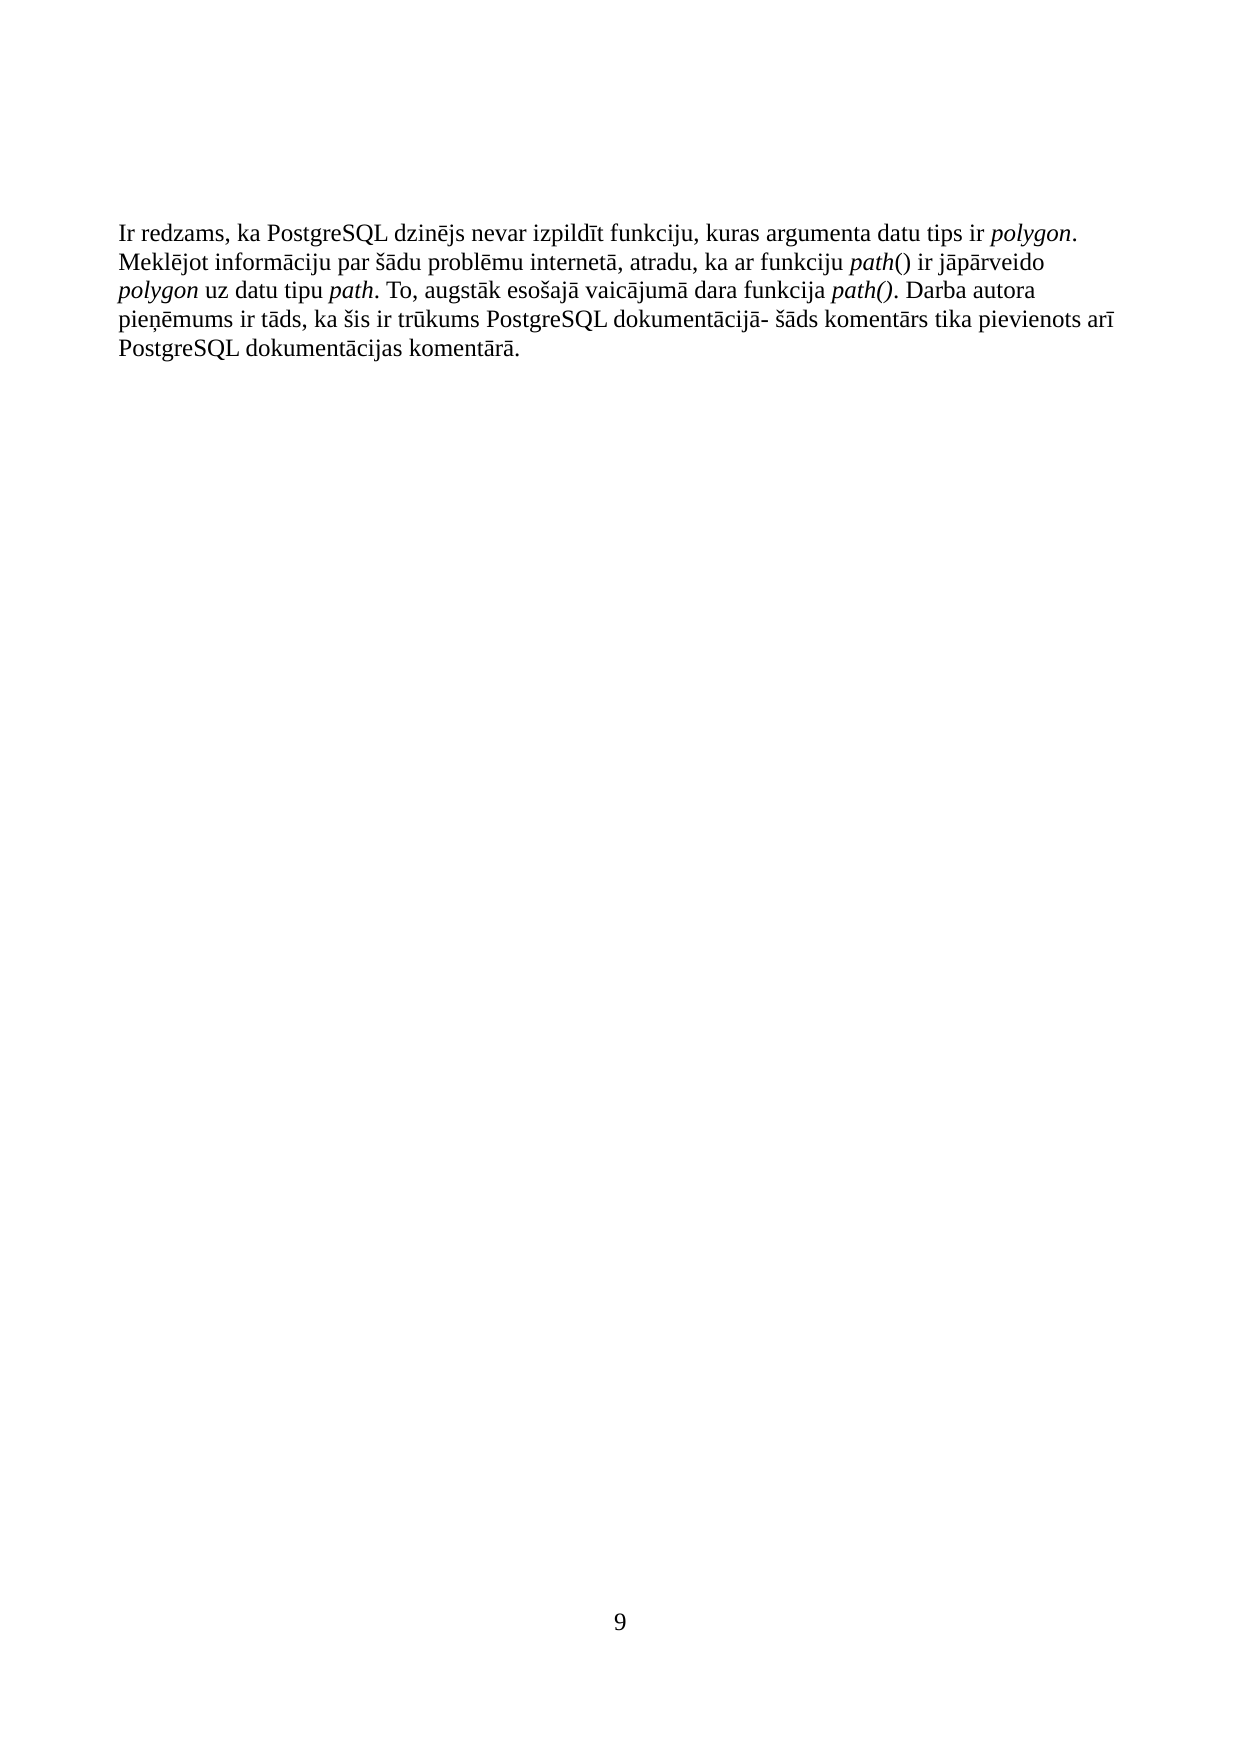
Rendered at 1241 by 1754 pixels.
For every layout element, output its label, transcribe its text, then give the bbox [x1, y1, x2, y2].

text Ir redzams, ka PostgreSQL dzinējs nevar izpildīt funkciju, kuras argumenta datu tips ir polygon. Meklējot informāciju par šādu problēmu internetā, atradu, ka ar funkciju path() ir jāpārveido polygon uz datu tipu path. To, augstāk esošajā vaicājumā dara funkcija path(). Darba autora pieņēmums ir tāds, ka šis ir trūkums PostgreSQL dokumentācijā- šāds komentārs tika pievienots arī PostgreSQL dokumentācijas komentārā. [118, 218, 1122, 362]
